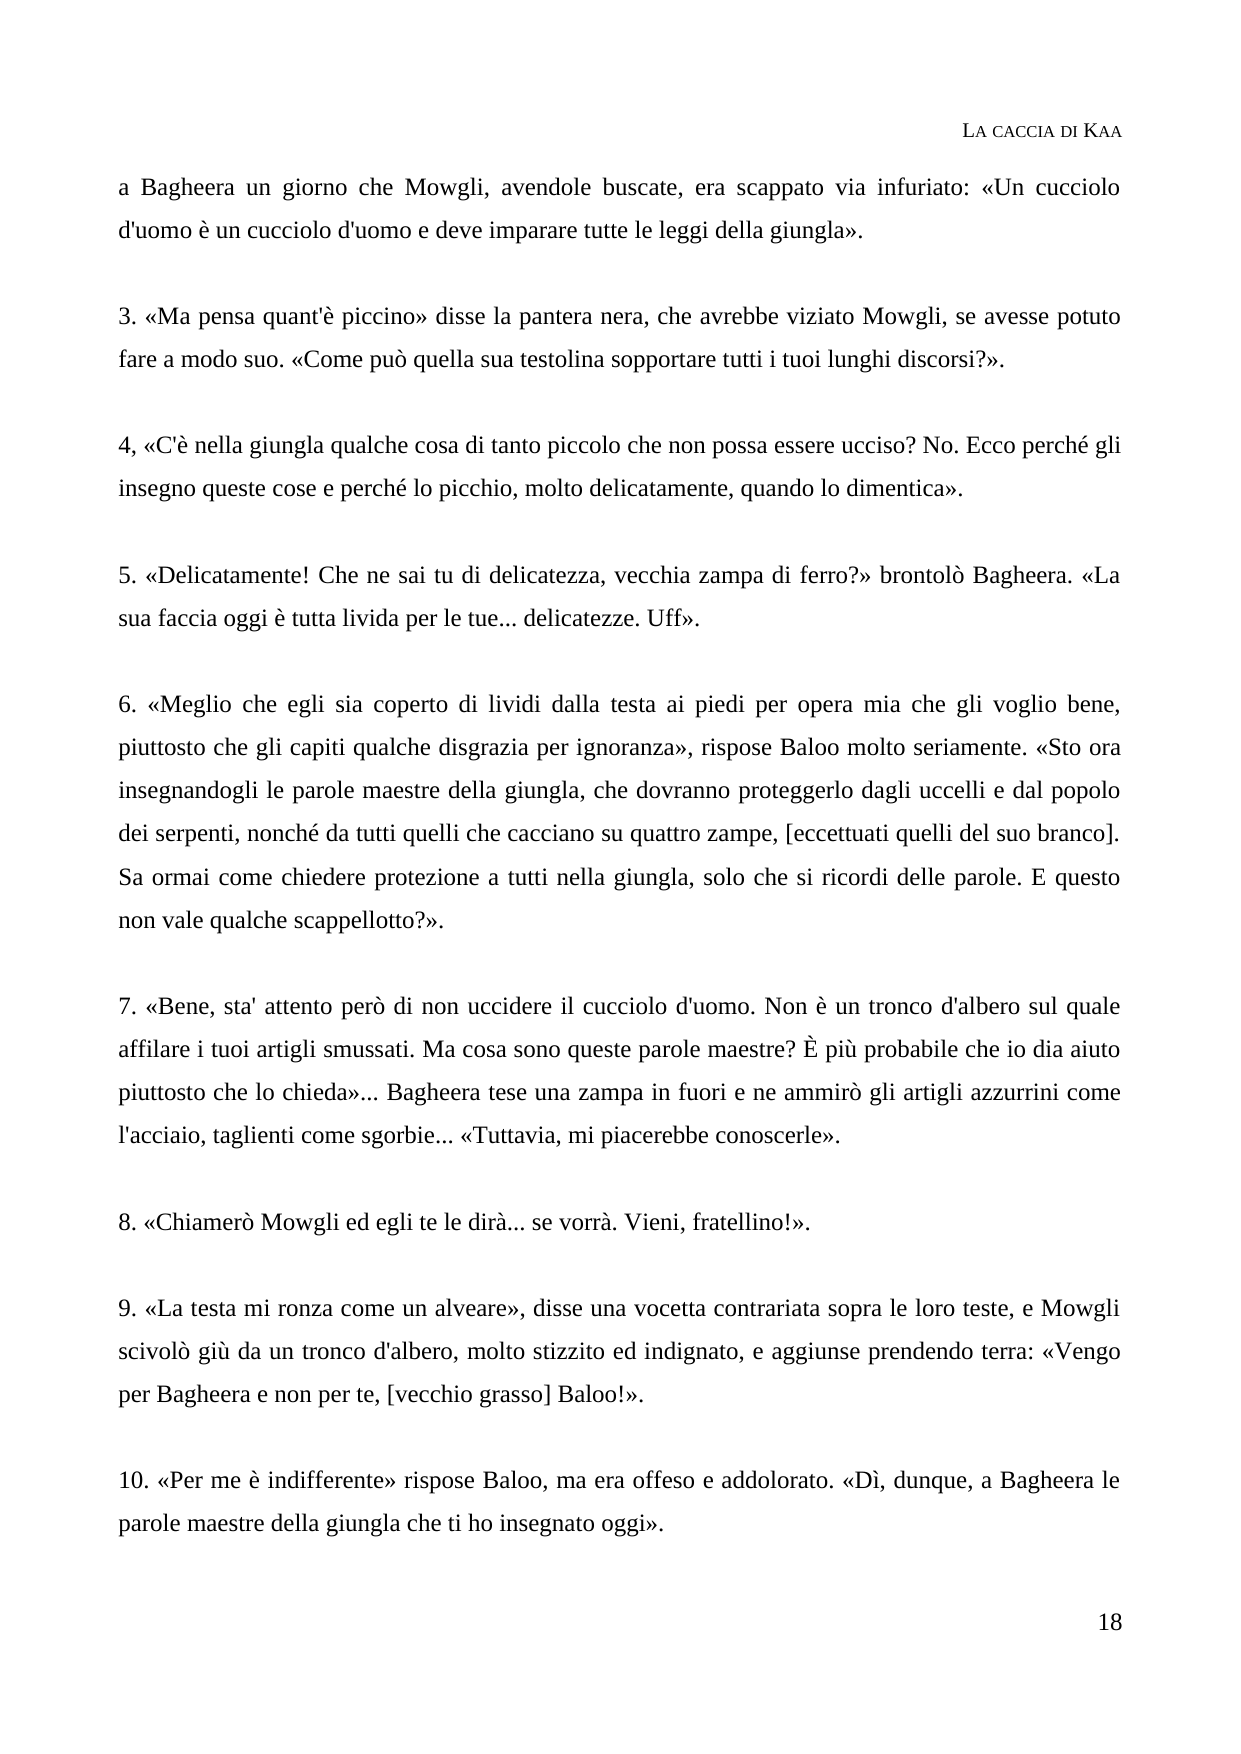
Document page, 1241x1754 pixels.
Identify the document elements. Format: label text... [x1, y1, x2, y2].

text 10. «Per me è indifferente» rispose Baloo, ma era offeso e addolorato. «Dì, dunque, a Bagheera le parole maestre della giungla che ti ho insegnato oggi». [118, 1465, 1122, 1537]
text a Bagheera un giorno che Mowgli, avendole buscate, era scappato via infuriato: «Un cucciolo d'uomo è un cucciolo d'uomo e deve imparare tutte le leggi della giungla». [118, 172, 1122, 243]
text 7. «Bene, sta' attento però di non uccidere il cucciolo d'uomo. Non è un tronco d'albero sul quale affilare i tuoi artigli smussati. Ma cosa sono queste parole maestre? È più probabile che io dia aiuto piuttosto che lo chieda»... Bagheera tese una zampa in fuori e ne ammirò gli artigli azzurrini come l'acciaio, taglienti come sgorbie... «Tuttavia, mi piacerebbe conoscerle». [118, 991, 1122, 1149]
text 5. «Delicatamente! Che ne sai tu di delicatezza, vecchia zampa di ferro?» brontolò Bagheera. «La sua faccia oggi è tutta livida per le tue... delicatezze. Uff». [118, 560, 1122, 632]
text 4, «C'è nella giungla qualche cosa di tanto piccolo che non possa essere ucciso? No. Ecco perché gli insegno queste cose e perché lo picchio, molto delicatamente, quando lo dimentica». [118, 430, 1122, 502]
text 3. «Ma pensa quant'è piccino» disse la pantera nera, che avrebbe viziato Mowgli, se avesse potuto fare a modo suo. «Come può quella sua testolina sopportare tutti i tuoi lunghi discorsi?». [118, 301, 1122, 373]
text 6. «Meglio che egli sia coperto di lividi dalla testa ai piedi per opera mia che gli voglio bene, piuttosto che gli capiti qualche disgrazia per ignoranza», rispose Baloo molto seriamente. «Sto ora insegnandogli le parole maestre della giungla, che dovranno proteggerlo dagli uccelli e dal popolo dei serpenti, nonché da tutti quelli che cacciano su quattro zampe, [eccettuati quelli del suo branco]. Sa ormai come chiedere protezione a tutti nella giungla, solo che si ricordi delle parole. E questo non vale qualche scappellotto?». [118, 689, 1122, 933]
text 9. «La testa mi ronza come un alveare», disse una vocetta contrariata sopra le loro teste, e Mowgli scivolò giù da un tronco d'albero, molto stizzito ed indignato, e aggiunse prendendo terra: «Vengo per Bagheera e non per te, [vecchio grasso] Baloo!». [118, 1293, 1122, 1408]
text 8. «Chiamerò Mowgli ed egli te le dirà... se vorrà. Vieni, fratellino!». [118, 1207, 1122, 1235]
